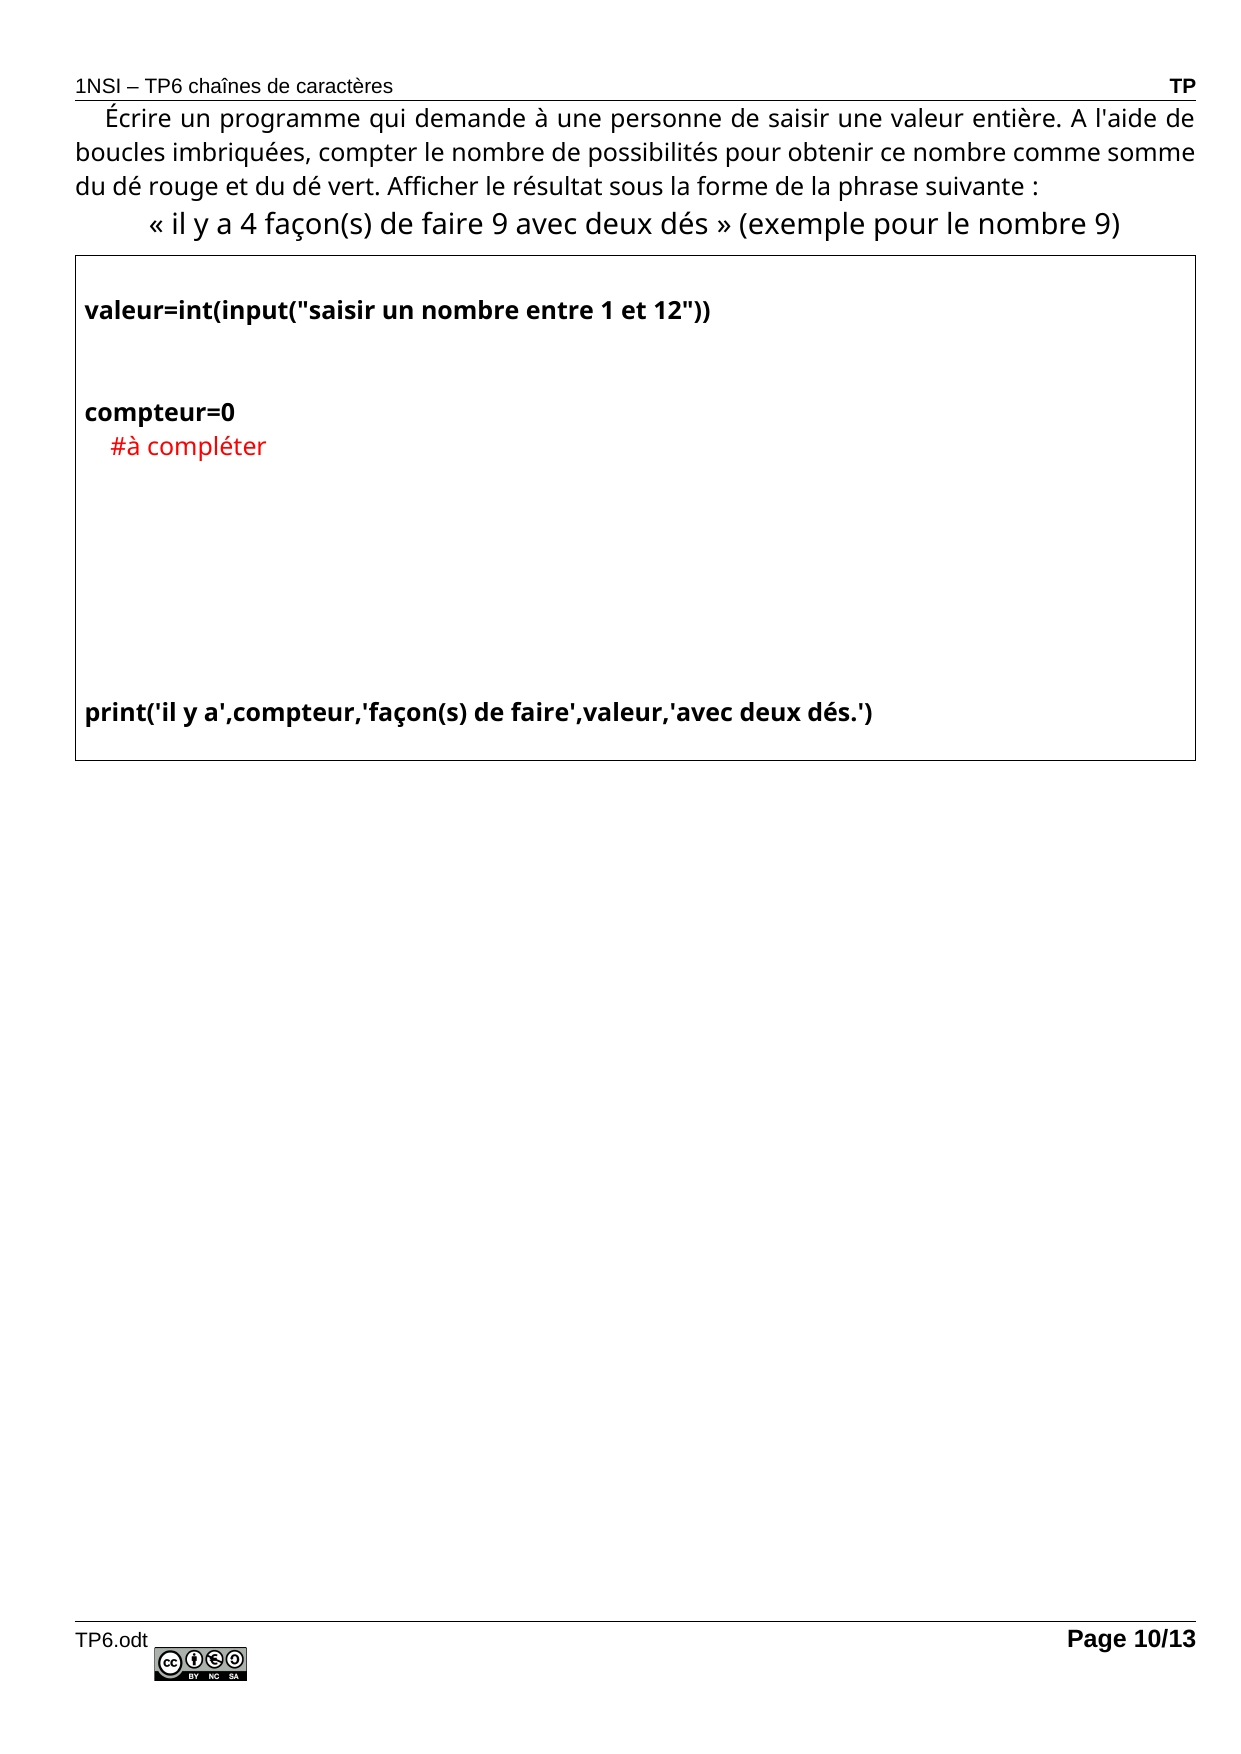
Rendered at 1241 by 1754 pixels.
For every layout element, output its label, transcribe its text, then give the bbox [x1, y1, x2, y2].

text « il y a 4 façon(s) de faire 9 avec deux dés » (exemple pour le nombre 9) [75, 203, 1196, 243]
picture [154, 1647, 247, 1681]
text print('il y a',compteur,'façon(s) de faire',valeur,'avec deux dés.') [76, 590, 1195, 760]
text Écrire un programme qui demande à une personne de saisir une valeur entière. A l'aide de boucles imbriquées, compter le nombre de possibilités pour obtenir ce nombre comme somme du dé rouge et du dé vert. Afficher le résultat sous la forme de la phrase suivante : [75, 101, 1196, 203]
text #à compléter [76, 426, 1195, 463]
text valeur=int(input("saisir un nombre entre 1 et 12")) compteur=0 [76, 289, 1195, 426]
